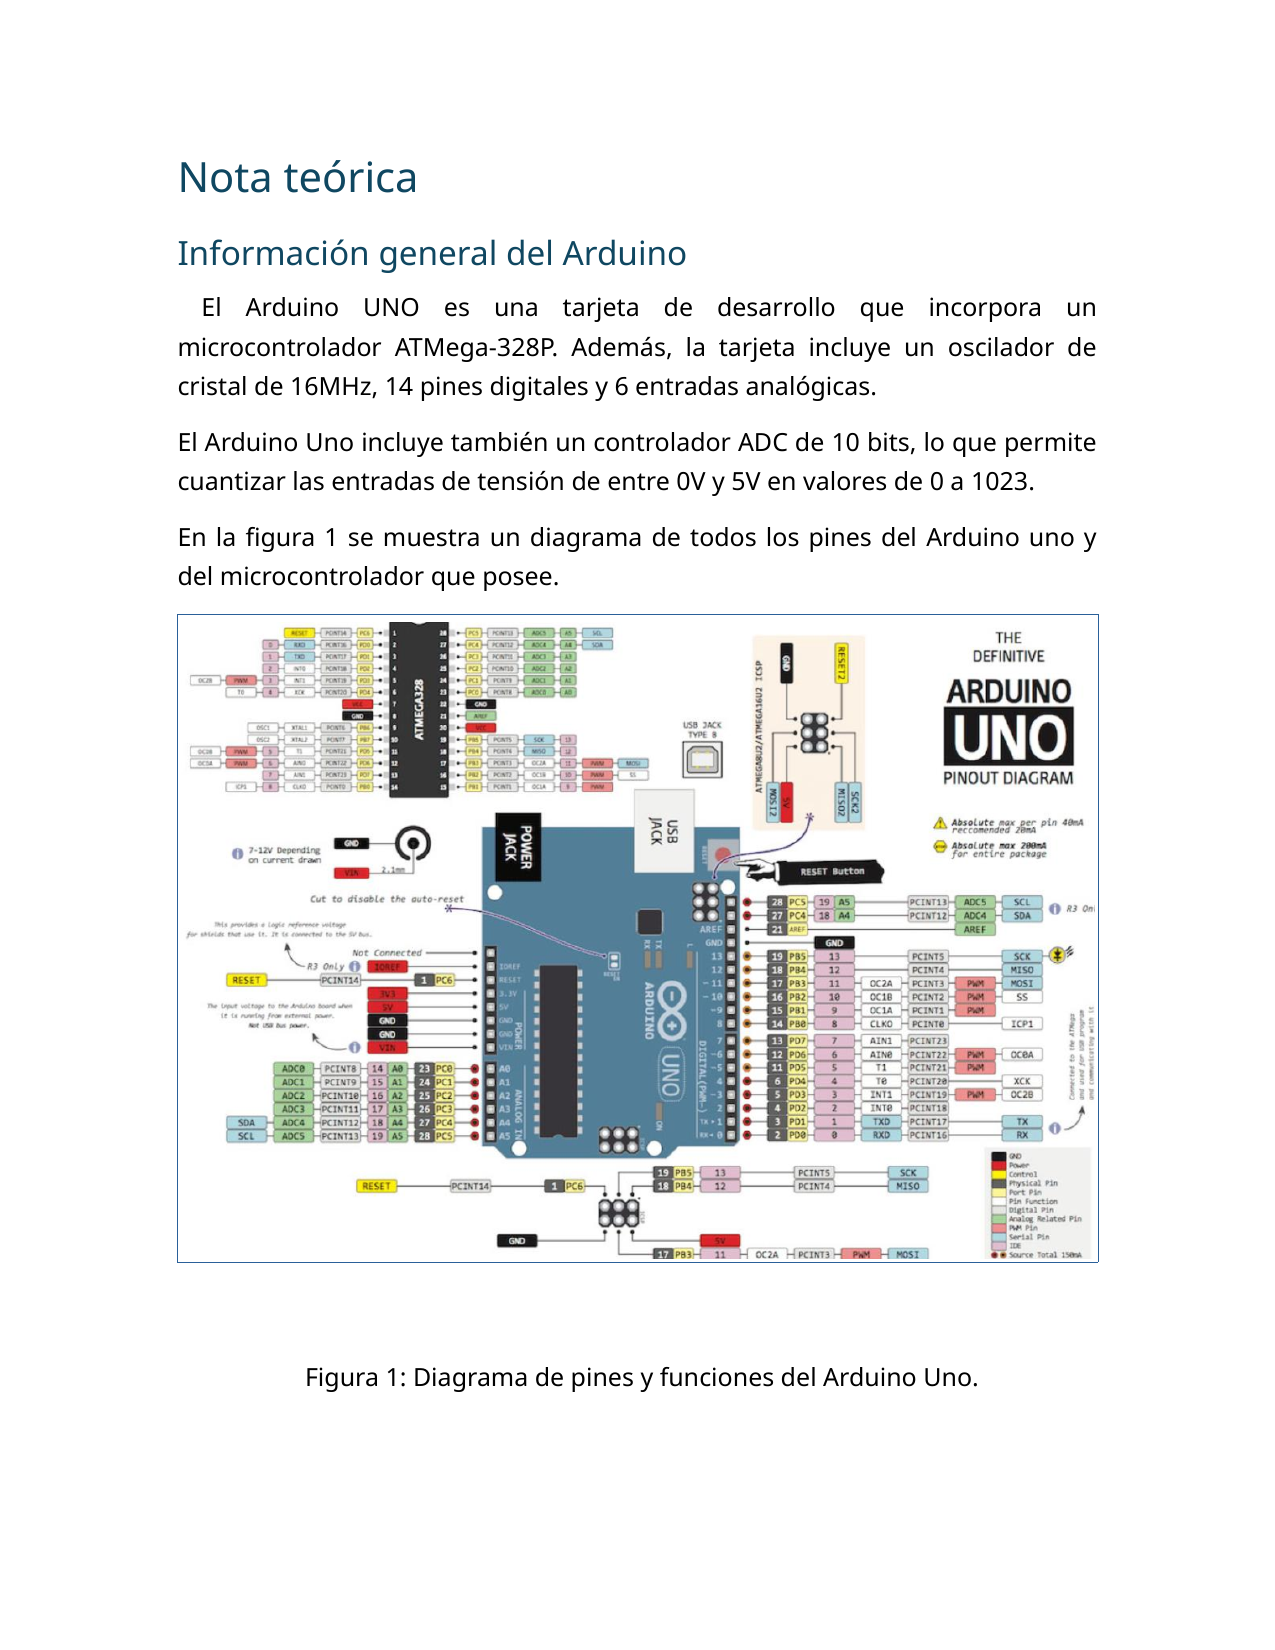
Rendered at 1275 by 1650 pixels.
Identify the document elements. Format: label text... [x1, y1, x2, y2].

picture [180, 617, 1095, 1259]
text El Arduino UNO es una tarjeta de desarrollo que incorpora un microcontrolador ATMega-328P. Además, la tarjeta incluye un oscilador de cristal de 16MHz, 14 pines digitales y 6 entradas analógicas. [177, 290, 1098, 402]
subtitle Información general del Arduino [177, 229, 1098, 275]
subtitle Nota teórica [177, 148, 1098, 204]
text El Arduino Uno incluye también un controlador ADC de 10 bits, lo que permite cuantizar las entradas de tensión de entre 0V y 5V en valores de 0 a 1023. [177, 424, 1098, 497]
text En la figura 1 se muestra un diagrama de todos los pines del Arduino uno y del microcontrolador que posee. [177, 519, 1098, 592]
text Figura 1: Diagrama de pines y funciones del Arduino Uno. [177, 1359, 1098, 1393]
